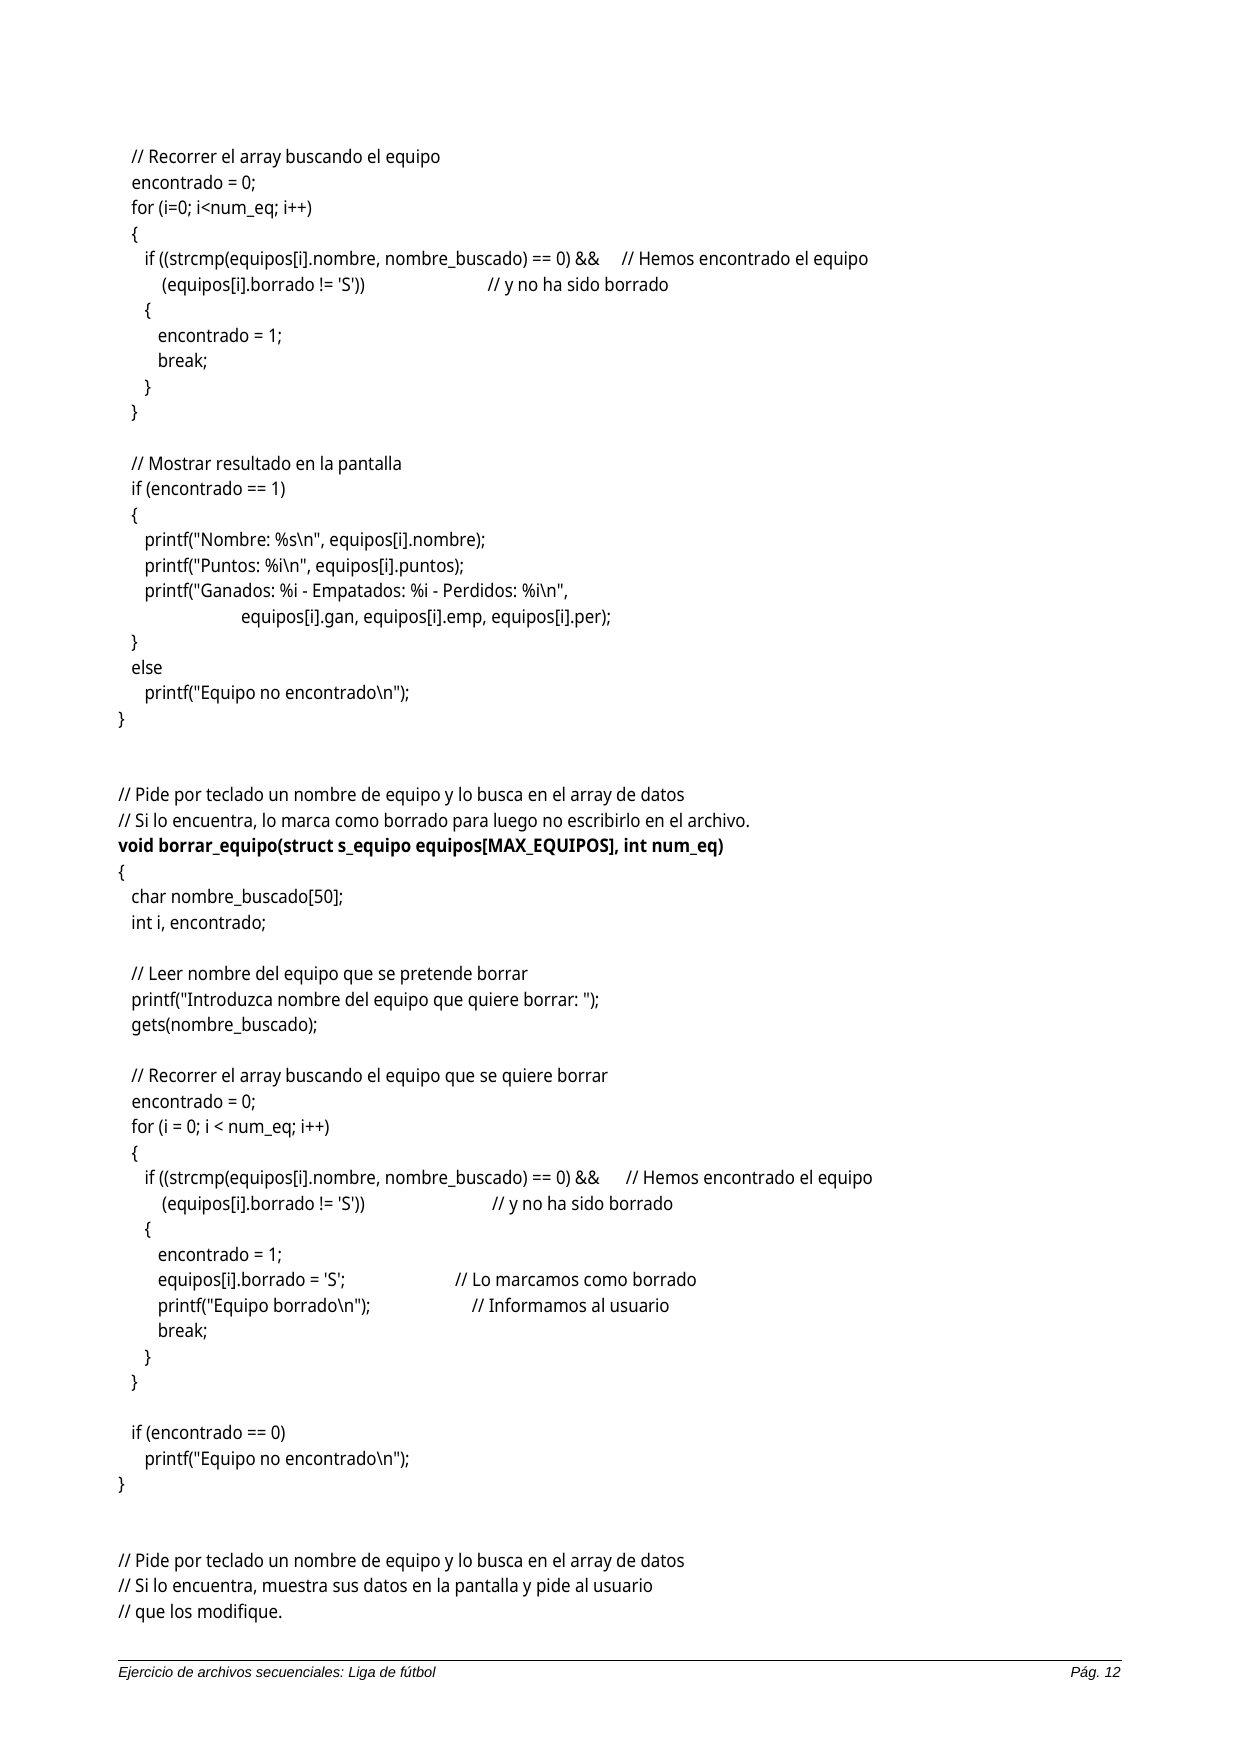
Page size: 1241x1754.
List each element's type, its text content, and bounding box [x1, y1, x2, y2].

text for (i=0; i<num_eq; i++) [118, 195, 1122, 220]
text printf("Puntos: %i\n", equipos[i].puntos); [118, 552, 1122, 577]
text } [118, 373, 1122, 399]
text if ((strcmp(equipos[i].nombre, nombre_buscado) == 0) && // Hemos encontrado el equipo [118, 1164, 1122, 1190]
text if (encontrado == 0) [118, 1420, 1122, 1445]
text // Si lo encuentra, lo marca como borrado para luego no escribirlo en el archivo. [118, 807, 1122, 833]
text encontrado = 0; [118, 169, 1122, 195]
text gets(nombre_buscado); [118, 1011, 1122, 1037]
text equipos[i].gan, equipos[i].emp, equipos[i].per); [118, 603, 1122, 628]
text void borrar_equipo(struct s_equipo equipos[MAX_EQUIPOS], int num_eq) [118, 833, 1122, 858]
text { [118, 1216, 1122, 1241]
text int i, encontrado; [118, 909, 1122, 935]
text encontrado = 1; [118, 322, 1122, 348]
text printf("Equipo borrado\n"); // Informamos al usuario [118, 1292, 1122, 1318]
text // que los modifique. [118, 1598, 1122, 1624]
text // Mostrar resultado en la pantalla [118, 450, 1122, 475]
text // Si lo encuentra, muestra sus datos en la pantalla y pide al usuario [118, 1573, 1122, 1598]
text for (i = 0; i < num_eq; i++) [118, 1113, 1122, 1139]
text break; [118, 348, 1122, 373]
text printf("Equipo no encontrado\n"); [118, 679, 1122, 705]
text break; [118, 1318, 1122, 1343]
text { [118, 858, 1122, 884]
text } [118, 399, 1122, 424]
text { [118, 501, 1122, 526]
text char nombre_buscado[50]; [118, 884, 1122, 909]
text // Recorrer el array buscando el equipo [118, 144, 1122, 169]
text (equipos[i].borrado != 'S')) // y no ha sido borrado [118, 271, 1122, 297]
text } [118, 628, 1122, 654]
text // Pide por teclado un nombre de equipo y lo busca en el array de datos [118, 1547, 1122, 1573]
text encontrado = 1; [118, 1241, 1122, 1267]
text } [118, 705, 1122, 731]
text else [118, 654, 1122, 679]
text { [118, 220, 1122, 246]
text { [118, 1139, 1122, 1164]
text } [118, 1471, 1122, 1496]
text // Recorrer el array buscando el equipo que se quiere borrar [118, 1062, 1122, 1088]
text if ((strcmp(equipos[i].nombre, nombre_buscado) == 0) && // Hemos encontrado el equipo [118, 246, 1122, 271]
text } [118, 1343, 1122, 1369]
text encontrado = 0; [118, 1088, 1122, 1113]
text (equipos[i].borrado != 'S')) // y no ha sido borrado [118, 1190, 1122, 1216]
text printf("Nombre: %s\n", equipos[i].nombre); [118, 526, 1122, 552]
text equipos[i].borrado = 'S'; // Lo marcamos como borrado [118, 1267, 1122, 1292]
text // Leer nombre del equipo que se pretende borrar [118, 960, 1122, 986]
text { [118, 297, 1122, 322]
text printf("Equipo no encontrado\n"); [118, 1445, 1122, 1471]
text } [118, 1369, 1122, 1394]
text printf("Introduzca nombre del equipo que quiere borrar: "); [118, 986, 1122, 1011]
text // Pide por teclado un nombre de equipo y lo busca en el array de datos [118, 782, 1122, 807]
text if (encontrado == 1) [118, 475, 1122, 501]
text printf("Ganados: %i - Empatados: %i - Perdidos: %i\n", [118, 577, 1122, 603]
